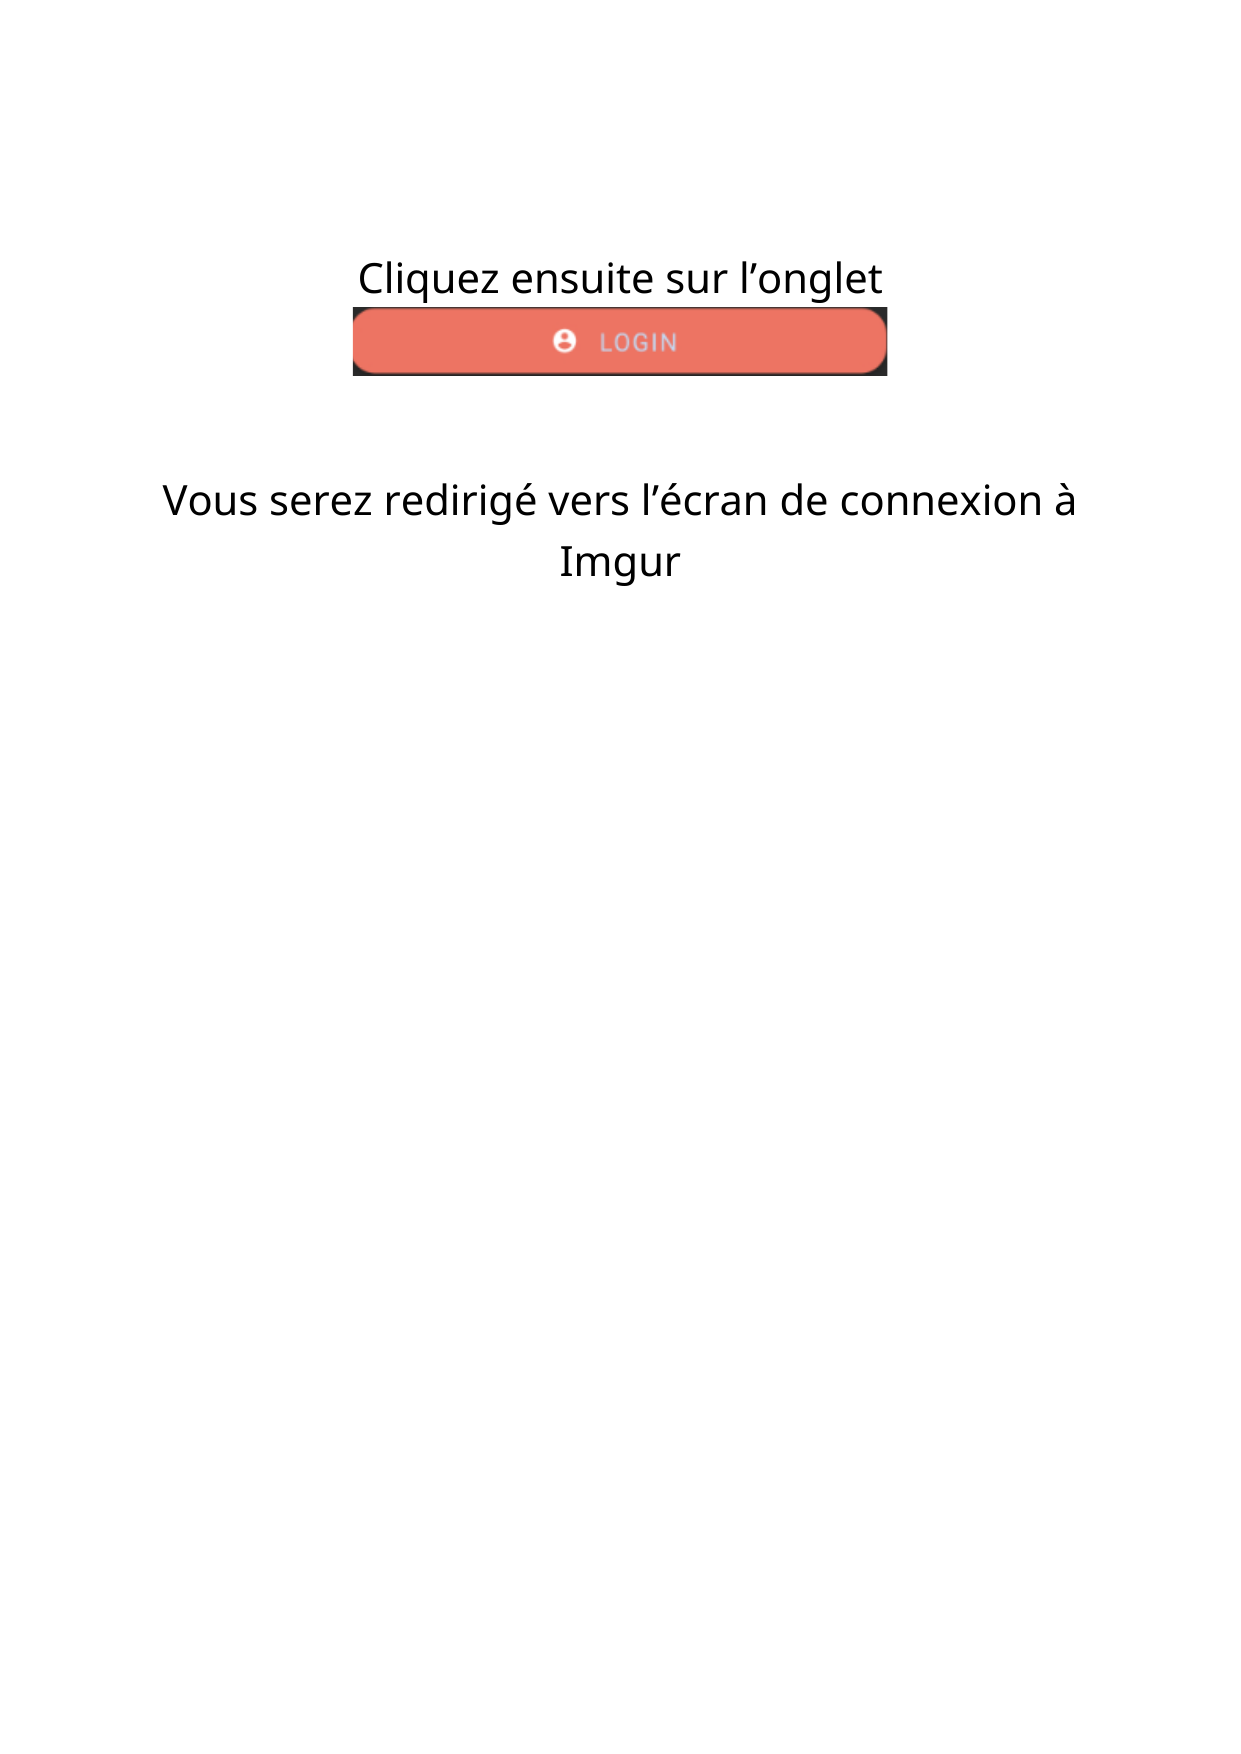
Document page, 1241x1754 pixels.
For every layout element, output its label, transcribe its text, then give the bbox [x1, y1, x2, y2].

text Vous serez redirigé vers l’écran de connexion à Imgur [148, 471, 1093, 588]
text Cliquez ensuite sur l’onglet [148, 249, 1093, 375]
